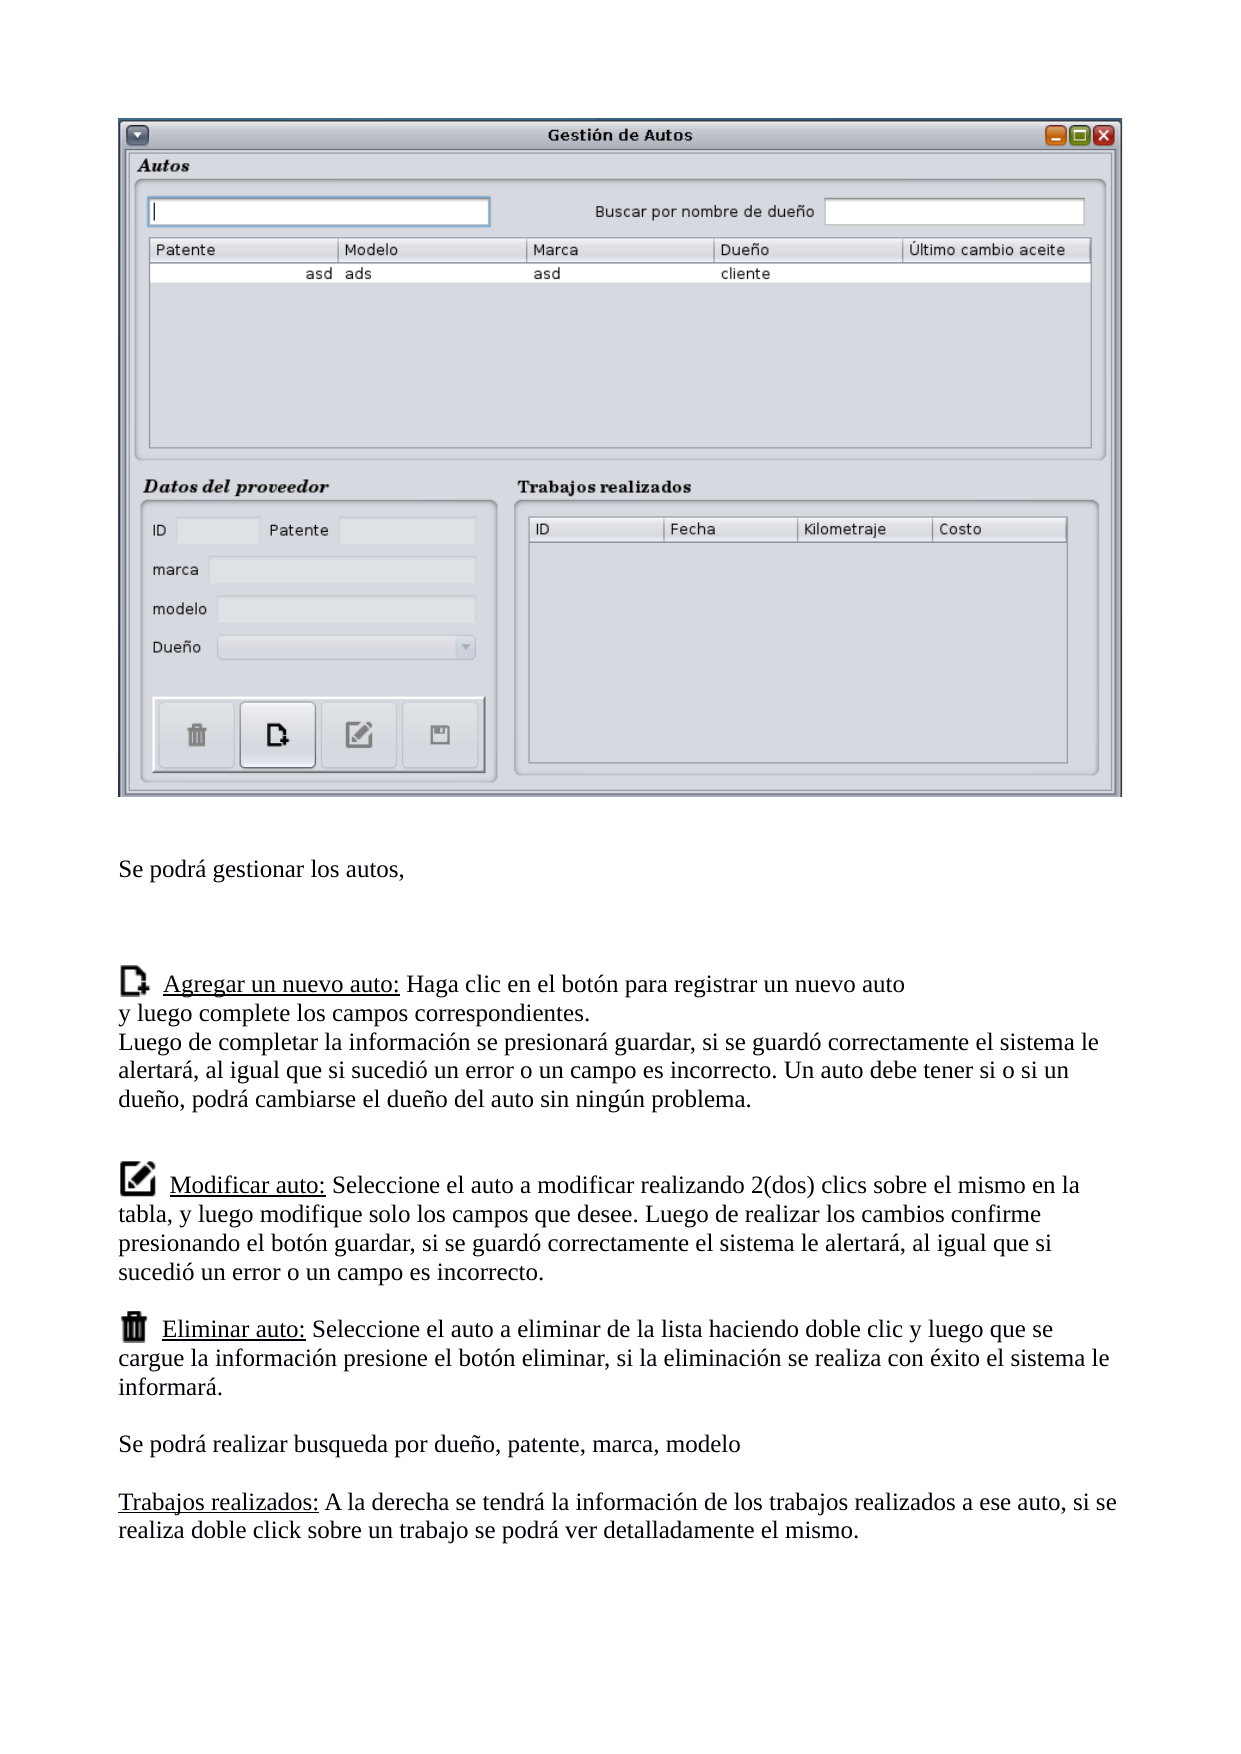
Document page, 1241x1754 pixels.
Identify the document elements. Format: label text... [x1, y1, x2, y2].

text Se podrá gestionar los autos, [118, 854, 1122, 883]
text Eliminar auto: Seleccione el auto a eliminar de la lista haciendo doble clic y luego que se cargue la información presione el botón eliminar, si la eliminación se realiza con éxito el sistema le informará. [118, 1314, 1122, 1400]
text Modificar auto: Seleccione el auto a modificar realizando 2(dos) clics sobre el mismo en la tabla, y luego modifique solo los campos que desee. Luego de realizar los cambios confirme presionando el botón guardar, si se guardó correctamente el sistema le alertará, al igual que si sucedió un error o un campo es incorrecto. [118, 1170, 1122, 1285]
text y luego complete los campos correspondientes. [118, 998, 1122, 1027]
text Luego de completar la información se presionará guardar, si se guardó correctamente el sistema le alertará, al igual que si sucedió un error o un campo es incorrecto. Un auto debe tener si o si un dueño, podrá cambiarse el dueño del auto sin ningún problema. [118, 1027, 1122, 1113]
picture [118, 118, 1123, 797]
picture [119, 965, 151, 997]
text Se podrá realizar busqueda por dueño, patente, marca, modelo [118, 1429, 1122, 1458]
text Agregar un nuevo auto: Haga clic en el botón para registrar un nuevo auto [118, 969, 1122, 998]
picture [119, 1160, 157, 1198]
picture [118, 1311, 150, 1343]
text Trabajos realizados: A la derecha se tendrá la información de los trabajos realizados a ese auto, si se realiza doble click sobre un trabajo se podrá ver detalladamente el mismo. [118, 1487, 1122, 1544]
